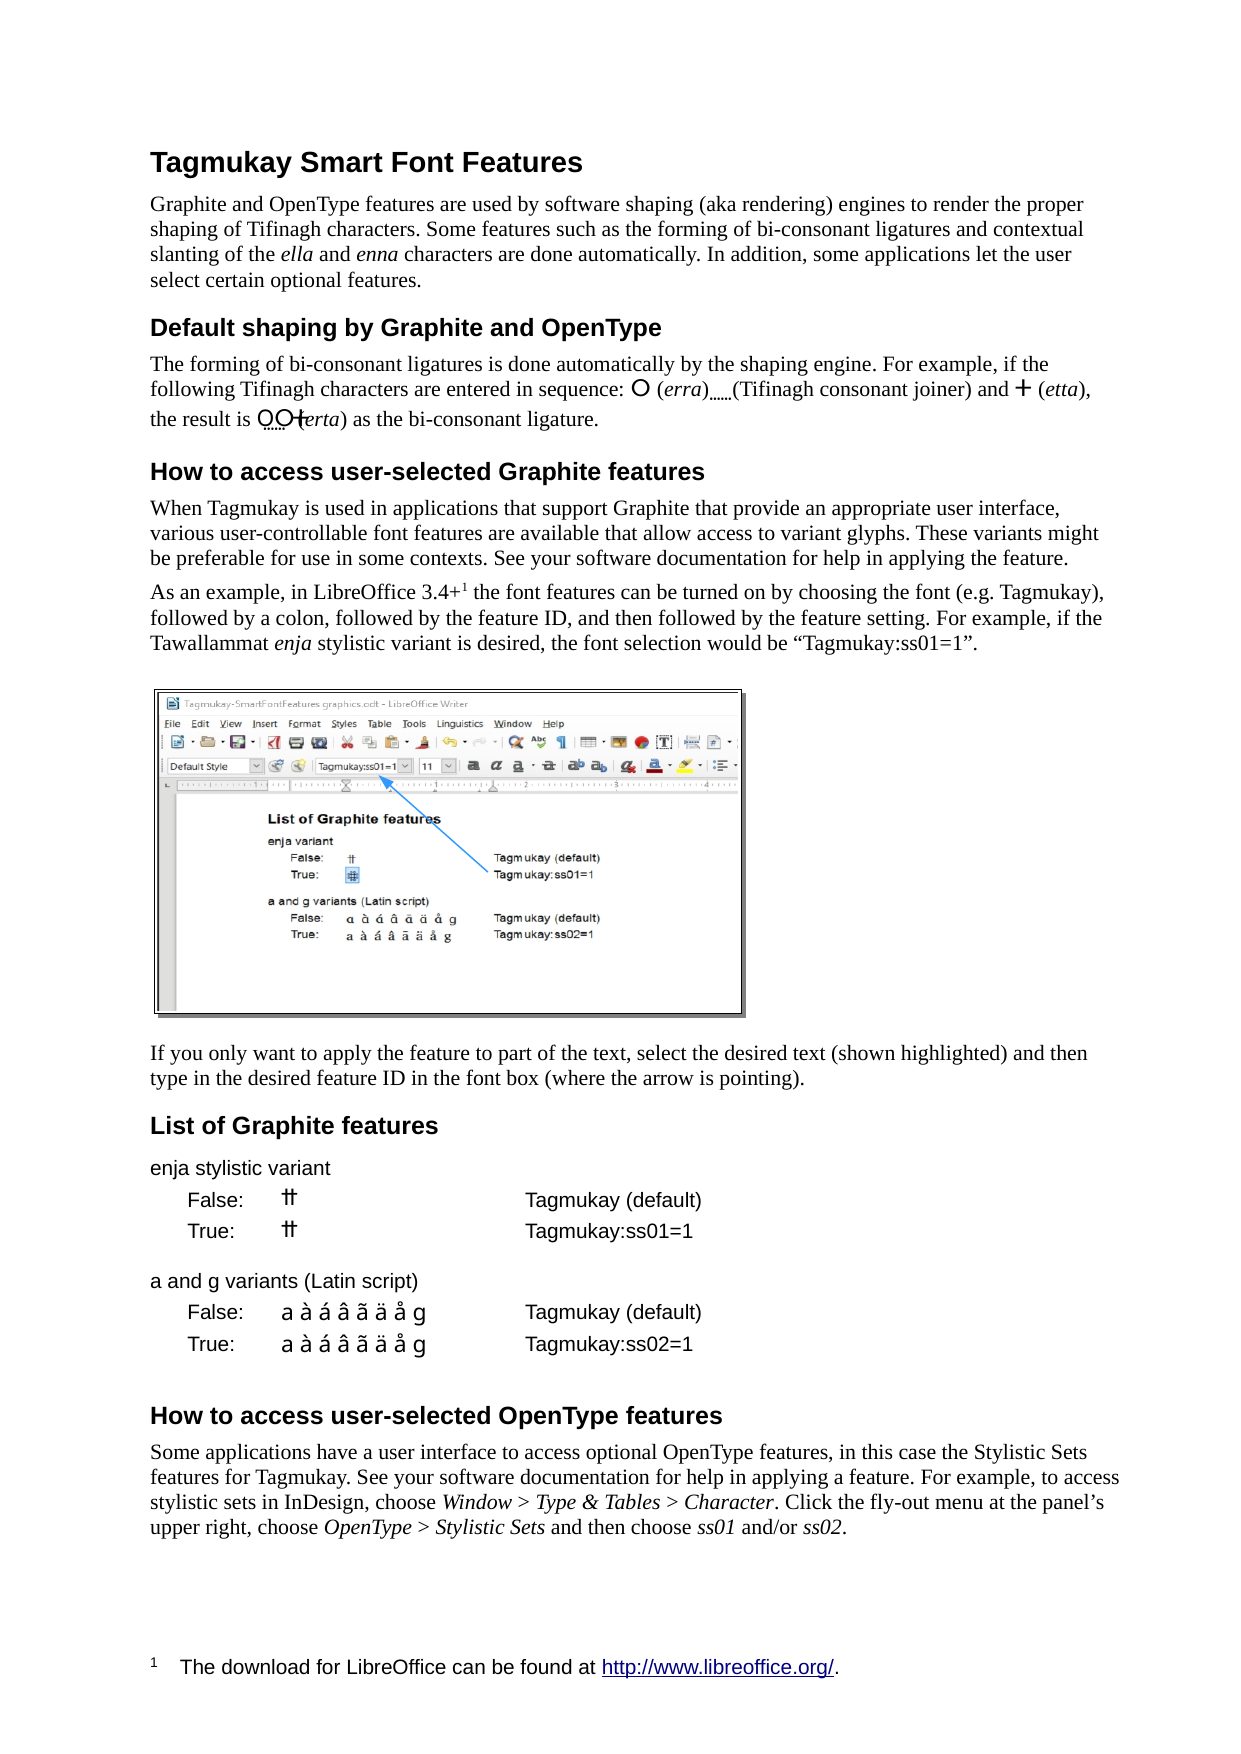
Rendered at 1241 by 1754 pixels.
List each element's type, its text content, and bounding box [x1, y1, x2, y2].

table_cell Tagmukay:ss02=1 [525, 1328, 1121, 1359]
text The download for LibreOffice can be found at http://www.libreoffice.org/. [150, 1654, 1121, 1678]
table_cell ⵏ⵿ⵌ [281, 1215, 525, 1247]
table_header enja stylistic variant [150, 1152, 1121, 1184]
table_cell True: [187, 1215, 281, 1247]
table_cell [150, 1184, 187, 1215]
text When Tagmukay is used in applications that support Graphite that provide an appropriate user interface, various user-controllable font features are available that allow access to variant glyphs. These variants might be preferable for use in some contexts. See your software documentation for help in applying the feature. [150, 495, 1121, 570]
text As an example, in LibreOffice 3.4+ the font features can be turned on by choosing the font (e.g. Tagmukay), followed by a colon, followed by the feature ID, and then followed by the feature setting. For example, if the Tawallammat enja stylistic variant is desired, the font selection would be “Tagmukay:ss01=1”. [150, 579, 1121, 655]
subtitle List of Graphite features [150, 1111, 1121, 1140]
table_cell [150, 1328, 187, 1359]
table_cell [150, 1215, 187, 1247]
table_cell Tagmukay (default) [525, 1296, 1121, 1328]
subtitle How to access user-selected OpenType features [150, 1401, 1121, 1430]
table_cell a and g variants (Latin script) [150, 1265, 1121, 1296]
table_cell True: [187, 1328, 281, 1359]
picture [157, 692, 738, 1011]
subtitle Tagmukay Smart Font Features [150, 145, 1121, 178]
table_cell ⵏ⵿ⵌ [281, 1184, 525, 1215]
table_cell [525, 1247, 1121, 1265]
text The forming of bi-consonant ligatures is done automatically by the shaping engine. For example, if the following Tifinagh characters are entered in sequence: ⵔ (erra) ⵿ (Tifinagh consonant joiner) and ⵜ (etta), the result is ⵔ⵿ⵜ (erta) as the bi-consonant ligature. [150, 351, 1121, 436]
table_cell Tagmukay (default) [525, 1184, 1121, 1215]
text Some applications have a user interface to access optional OpenType features, in this case the Stylistic Sets features for Tagmukay. See your software documentation for help in applying a feature. For example, to access stylistic sets in InDesign, choose Window > Type & Tables > Character. Click the fly-out menu at the panel’s upper right, choose OpenType > Stylistic Sets and then choose ss01 and/or ss02. [150, 1439, 1121, 1539]
table_cell False: [187, 1184, 281, 1215]
table_cell [281, 1247, 525, 1265]
table_cell [187, 1247, 281, 1265]
table_cell Tagmukay:ss01=1 [525, 1215, 1121, 1247]
subtitle How to access user-selected Graphite features [150, 457, 1121, 486]
table_cell [150, 1296, 187, 1328]
table_cell False: [187, 1296, 281, 1328]
subtitle Default shaping by Graphite and OpenType [150, 313, 1121, 342]
text Graphite and OpenType features are used by software shaping (aka rendering) engines to render the proper shaping of Tifinagh characters. Some features such as the forming of bi-consonant ligatures and contextual slanting of the ella and enna characters are done automatically. In addition, some applications let the user select certain optional features. [150, 191, 1121, 292]
text If you only want to apply the feature to part of the text, select the desired text (shown highlighted) and then type in the desired feature ID in the font box (where the arrow is pointing). [150, 1040, 1121, 1090]
table_cell a à á â ã ä å g [281, 1328, 525, 1359]
table_cell [150, 1247, 187, 1265]
table_cell a à á â ã ä å g [281, 1296, 525, 1328]
